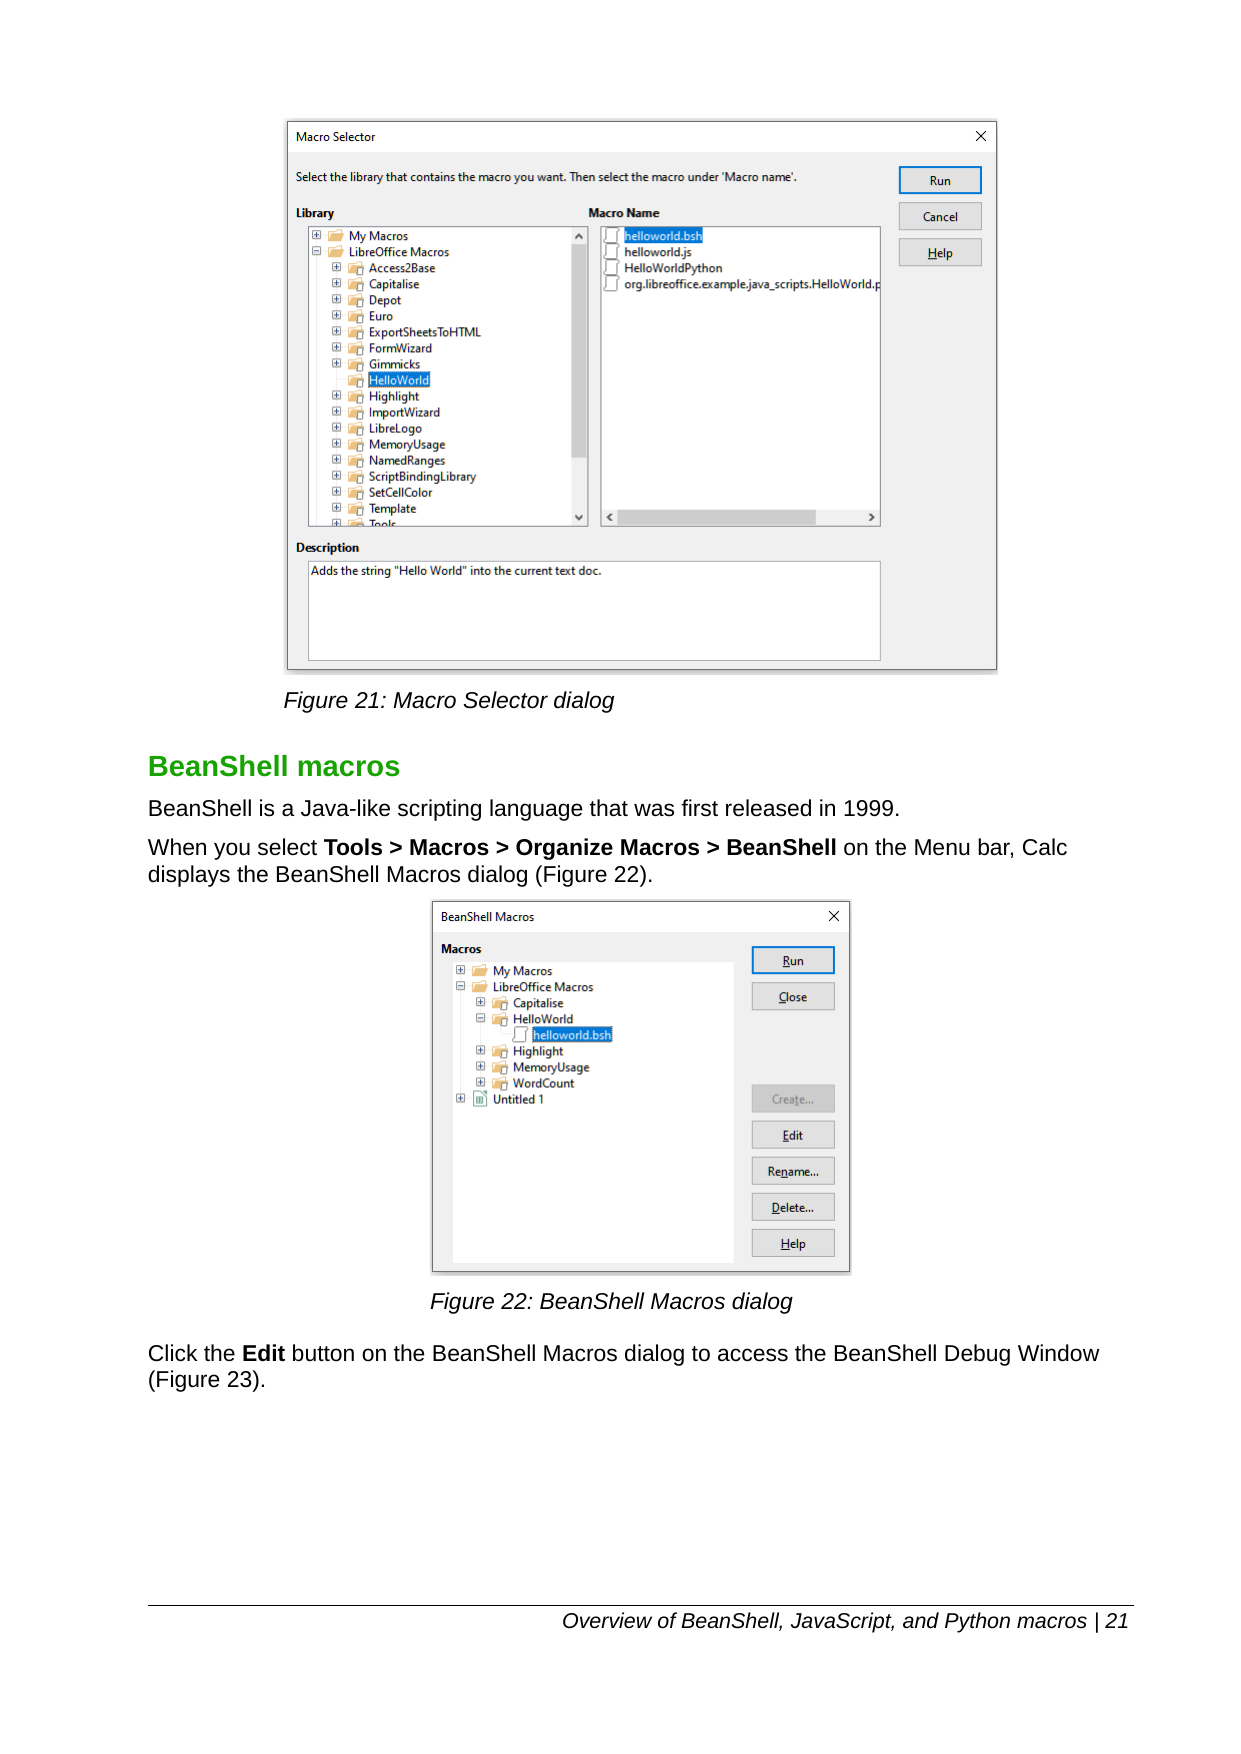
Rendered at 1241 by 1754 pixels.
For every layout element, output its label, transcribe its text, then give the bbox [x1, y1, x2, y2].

subtitle BeanShell macros [148, 749, 1134, 783]
text Click the Edit button on the BeanShell Macros dialog to access the BeanShell Debug Window (Figure 23). [148, 1340, 1134, 1393]
text When you select Tools > Macros > Organize Macros > BeanShell on the Menu bar, Calc displays the BeanShell Macros dialog (Figure 22). [148, 834, 1134, 887]
text Figure 22: BeanShell Macros dialog [430, 1288, 852, 1314]
picture [283, 118, 999, 675]
picture [429, 899, 852, 1276]
text BeanShell is a Java-like scripting language that was first released in 1999. [148, 795, 1134, 822]
text Figure 21: Macro Selector dialog [283, 687, 998, 713]
